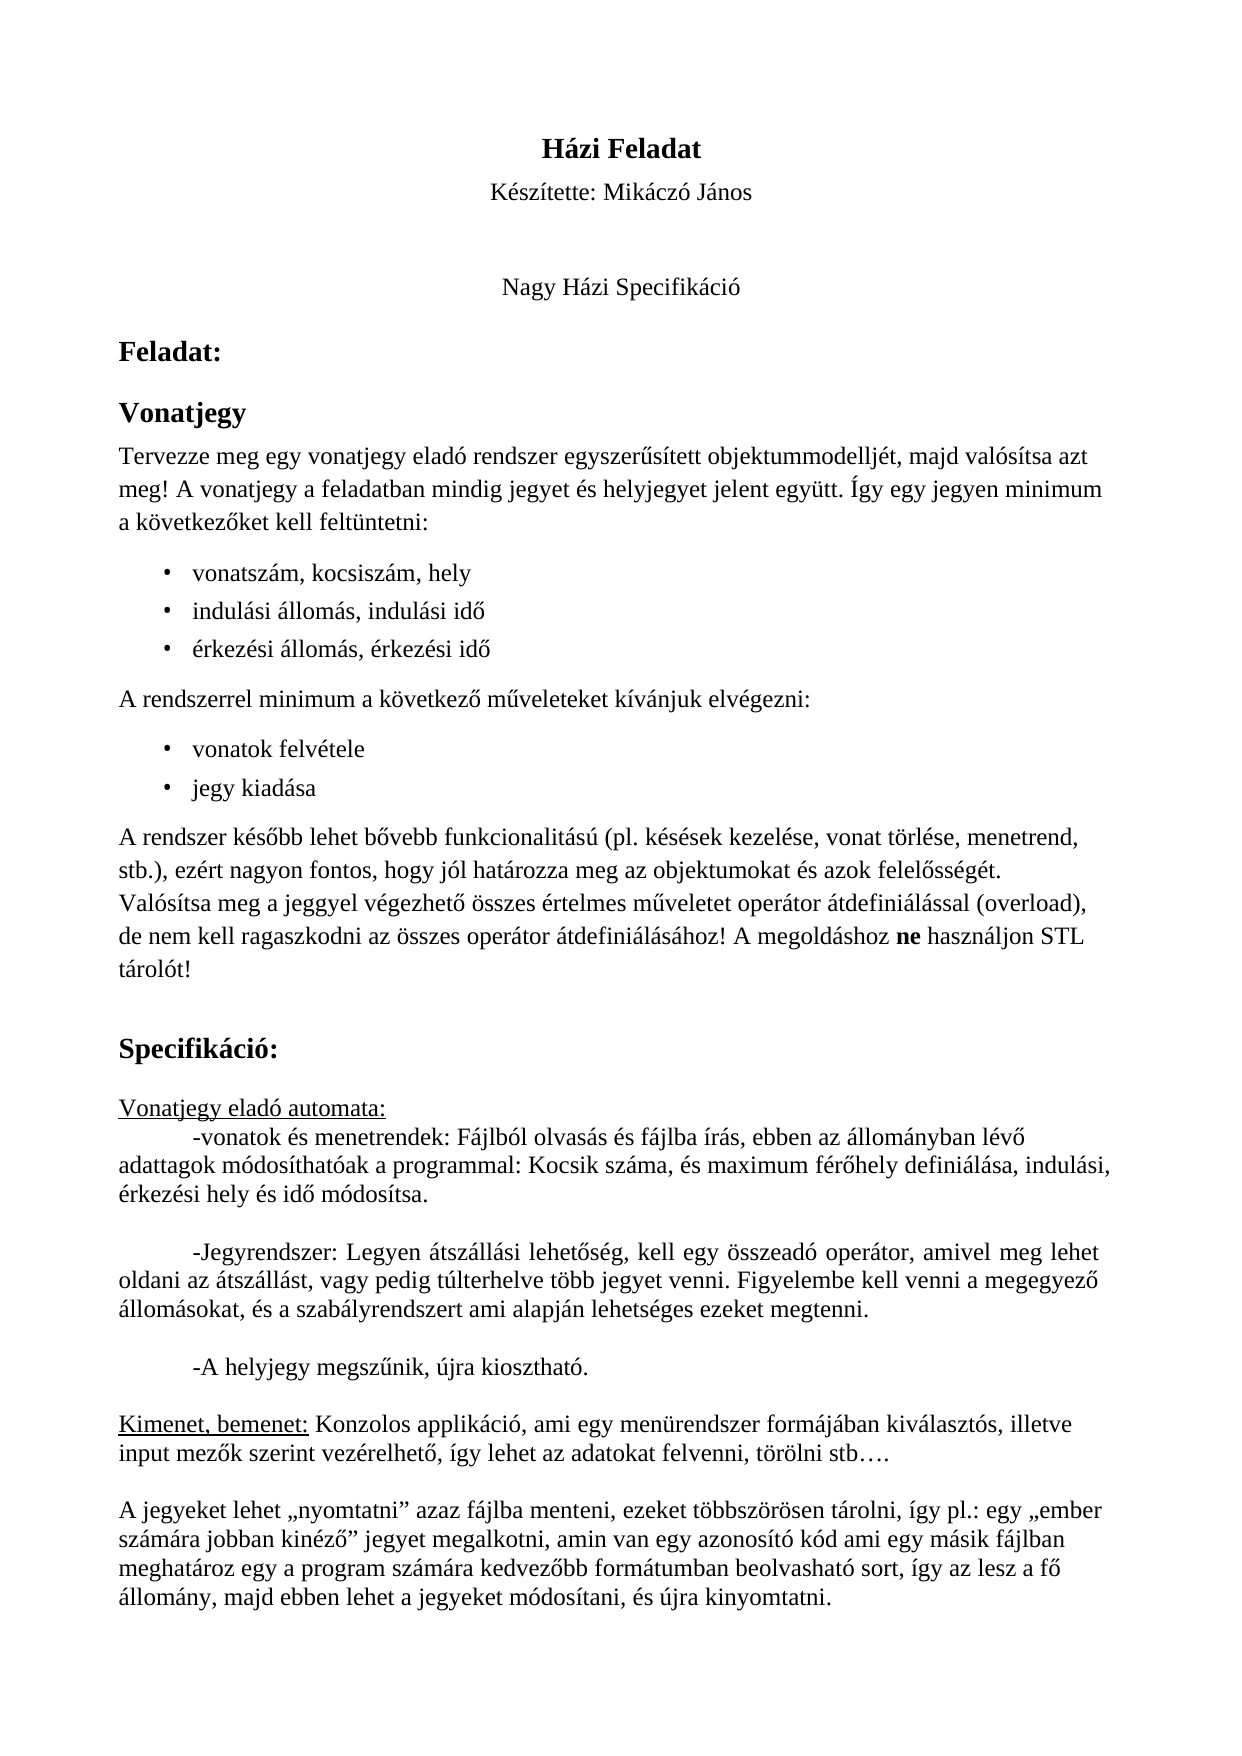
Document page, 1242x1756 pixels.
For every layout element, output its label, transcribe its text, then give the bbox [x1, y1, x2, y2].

text A rendszerrel minimum a következő műveleteket kívánjuk elvégezni: [118, 684, 1139, 712]
subtitle Specifikáció: [118, 1031, 1139, 1064]
text Tervezze meg egy vonatjegy eladó rendszer egyszerűsített objektummodelljét, majd valósítsa azt meg! A vonatjegy a feladatban mindig jegyet és helyjegyet jelent együtt. Így egy jegyen minimum a következőket kell feltüntetni: [118, 441, 1115, 536]
text Vonatjegy eladó automata: [118, 1093, 1139, 1122]
text Vonatjegy [118, 395, 1139, 428]
text Kimenet, bemenet: Konzolos applikáció, ami egy menürendszer formájában kiválasztós, illetve input mezők szerint vezérelhető, így lehet az adatokat felvenni, törölni stb…. [118, 1409, 1115, 1467]
text -vonatok és menetrendek: Fájlból olvasás és fájlba írás, ebben az állományban lévő adattagok módosíthatóak a programmal: Kocsik száma, és maximum férőhely definiálása, indulási, érkezési hely és idő módosítsa. [118, 1122, 1115, 1208]
list vonatok felvétele [162, 731, 1139, 765]
text Nagy Házi Specifikáció [488, 272, 753, 301]
text A rendszer később lehet bővebb funkcionalitású (pl. késések kezelése, vonat törlése, menetrend, stb.), ezért nagyon fontos, hogy jól határozza meg az objektumokat és azok felelősségét. [118, 822, 1115, 884]
subtitle Házi Feladat [488, 131, 754, 164]
list vonatszám, kocsiszám, hely [162, 554, 1139, 588]
text -Jegyrendszer: Legyen átszállási lehetőség, kell egy összeadó operátor, amivel meg lehet oldani az átszállást, vagy pedig túlterhelve több jegyet venni. Figyelembe kell venni a megegyező állomásokat, és a szabályrendszert ami alapján lehetséges ezeket megtenni. [118, 1237, 1100, 1323]
list jegy kiadása [162, 769, 1139, 803]
text A jegyeket lehet „nyomtatni” azaz fájlba menteni, ezeket többszörösen tárolni, így pl.: egy „ember számára jobban kinéző” jegyet megalkotni, amin van egy azonosító kód ami egy másik fájlban meghatároz egy a program számára kedvezőbb formátumban beolvasható sort, így az lesz a fő állomány, majd ebben lehet a jegyeket módosítani, és újra kinyomtatni. [118, 1496, 1139, 1611]
subtitle Feladat: [118, 334, 1139, 368]
text Valósítsa meg a jeggyel végezhető összes értelmes műveletet operátor átdefiniálással (overload), de nem kell ragaszkodni az összes operátor átdefiniálásához! A megoldáshoz ne használjon STL tárolót! [118, 888, 1115, 983]
text Készítette: Mikáczó János [488, 177, 753, 205]
list érkezési állomás, érkezési idő [162, 631, 1139, 665]
text -A helyjegy megszűnik, újra kiosztható. [192, 1352, 1139, 1381]
list indulási állomás, indulási idő [162, 593, 1139, 627]
